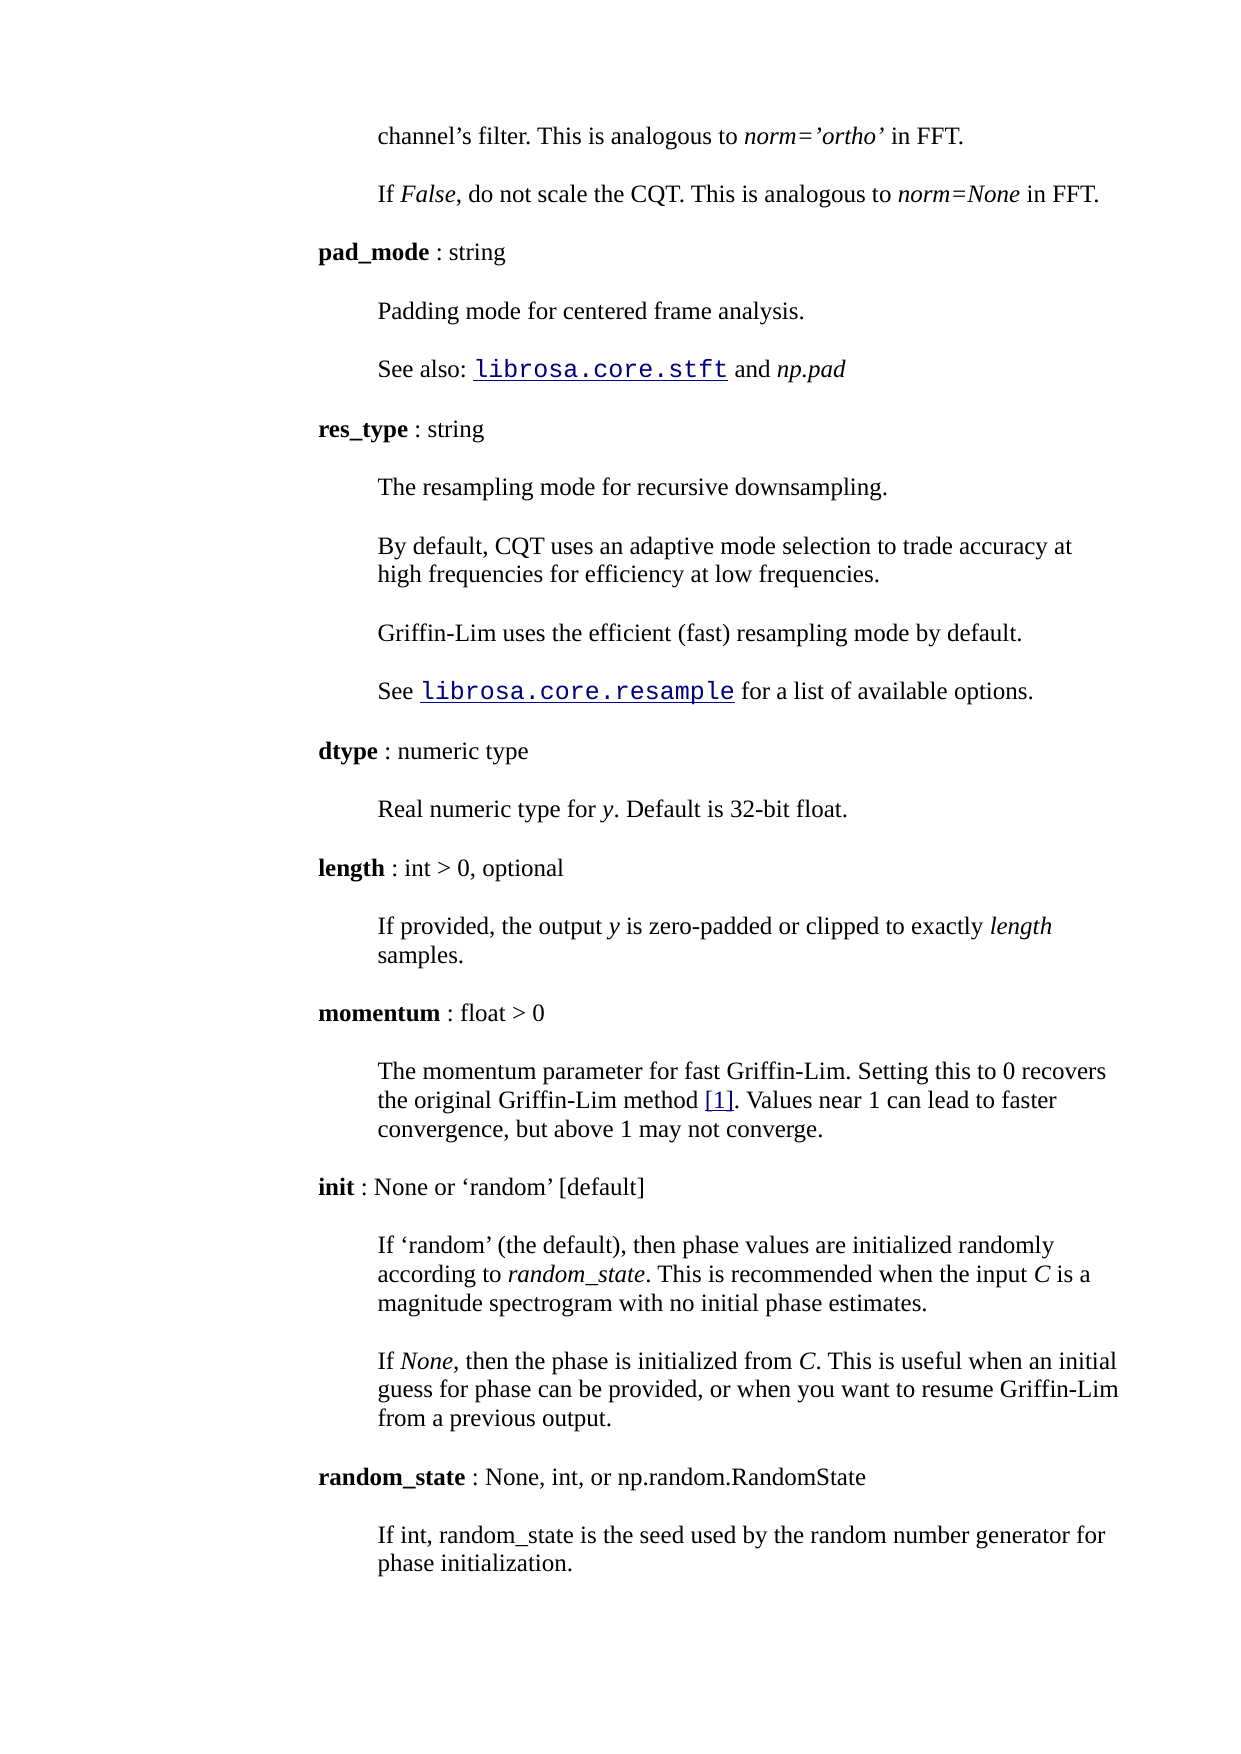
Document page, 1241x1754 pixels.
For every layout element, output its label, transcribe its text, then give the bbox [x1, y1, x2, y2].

table_header [177, 118, 315, 1610]
table_header channel’s filter. This is analogous to norm=’ortho’ in FFT. If False, do not scale the CQT. This is analogous to norm=None in FFT. pad_mode : string Padding mode for centered frame analysis. See also: librosa.core.stft and np.pad res_type : string The resampling mode for recursive downsampling. By default, CQT uses an adaptive mode selection to trade accuracy at high frequencies for efficiency at low frequencies. Griffin-Lim uses the efficient (fast) resampling mode by default. See librosa.core.resample for a list of available options. dtype : numeric type Real numeric type for y. Default is 32-bit float. length : int > 0, optional If provided, the output y is zero-padded or clipped to exactly length samples. momentum : float > 0 The momentum parameter for fast Griffin-Lim. Setting this to 0 recovers the original Griffin-Lim method [1]. Values near 1 can lead to faster convergence, but above 1 may not converge. init : None or ‘random’ [default] If ‘random’ (the default), then phase values are initialized randomly according to random_state. This is recommended when the input C is a magnitude spectrogram with no initial phase estimates. If None, then the phase is initialized from C. This is useful when an initial guess for phase can be provided, or when you want to resume Griffin-Lim from a previous output. random_state : None, int, or np.random.RandomState If int, random_state is the seed used by the random number generator for phase initialization. [315, 118, 1122, 1610]
